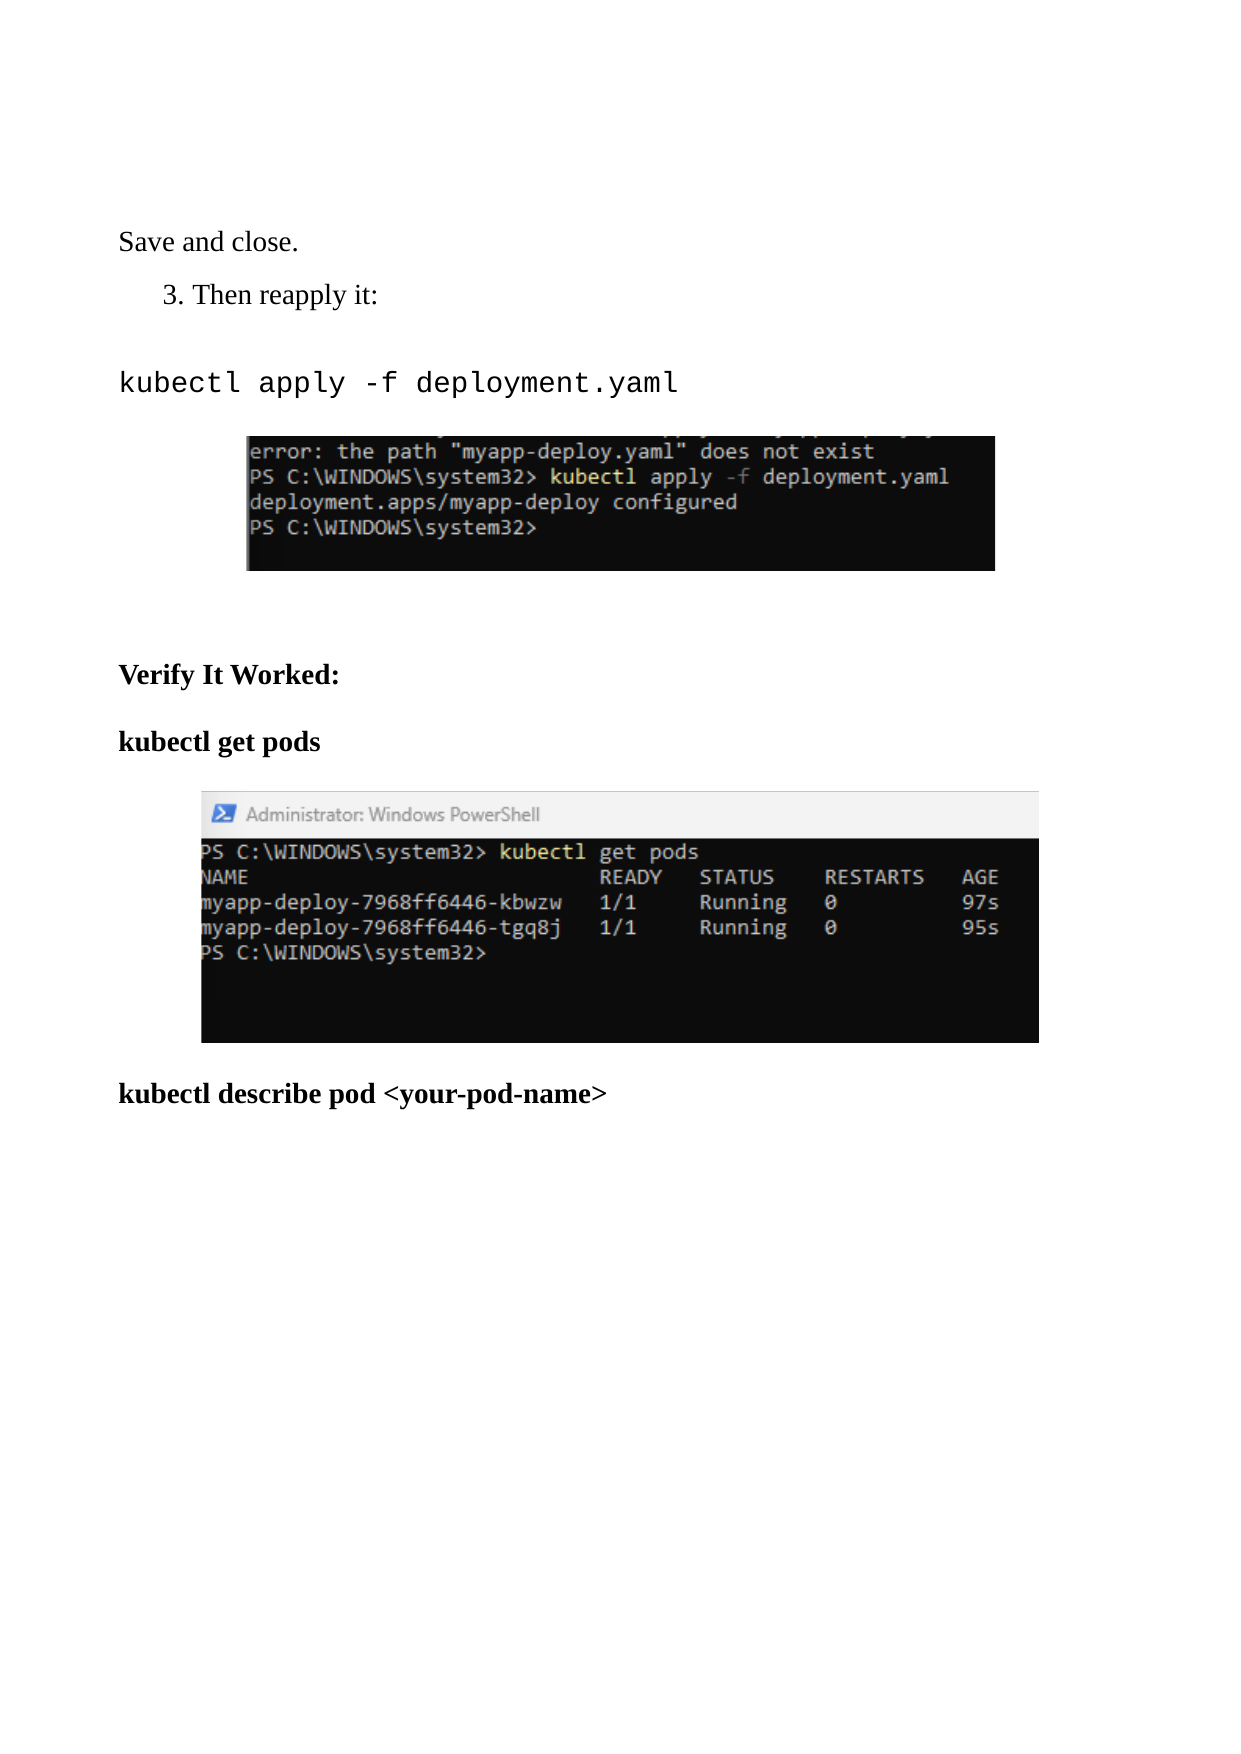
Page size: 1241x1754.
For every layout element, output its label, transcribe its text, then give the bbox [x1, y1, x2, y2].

picture [201, 791, 1039, 1043]
list Then reapply it: [162, 277, 1122, 311]
text Save and close. [118, 224, 1122, 258]
text kubectl apply -f deployment.yaml [118, 368, 1122, 402]
text kubectl get pods [118, 724, 1122, 757]
picture [245, 436, 996, 571]
text Verify It Worked: [118, 657, 1122, 690]
text kubectl describe pod <your-pod-name> [118, 1076, 1122, 1109]
